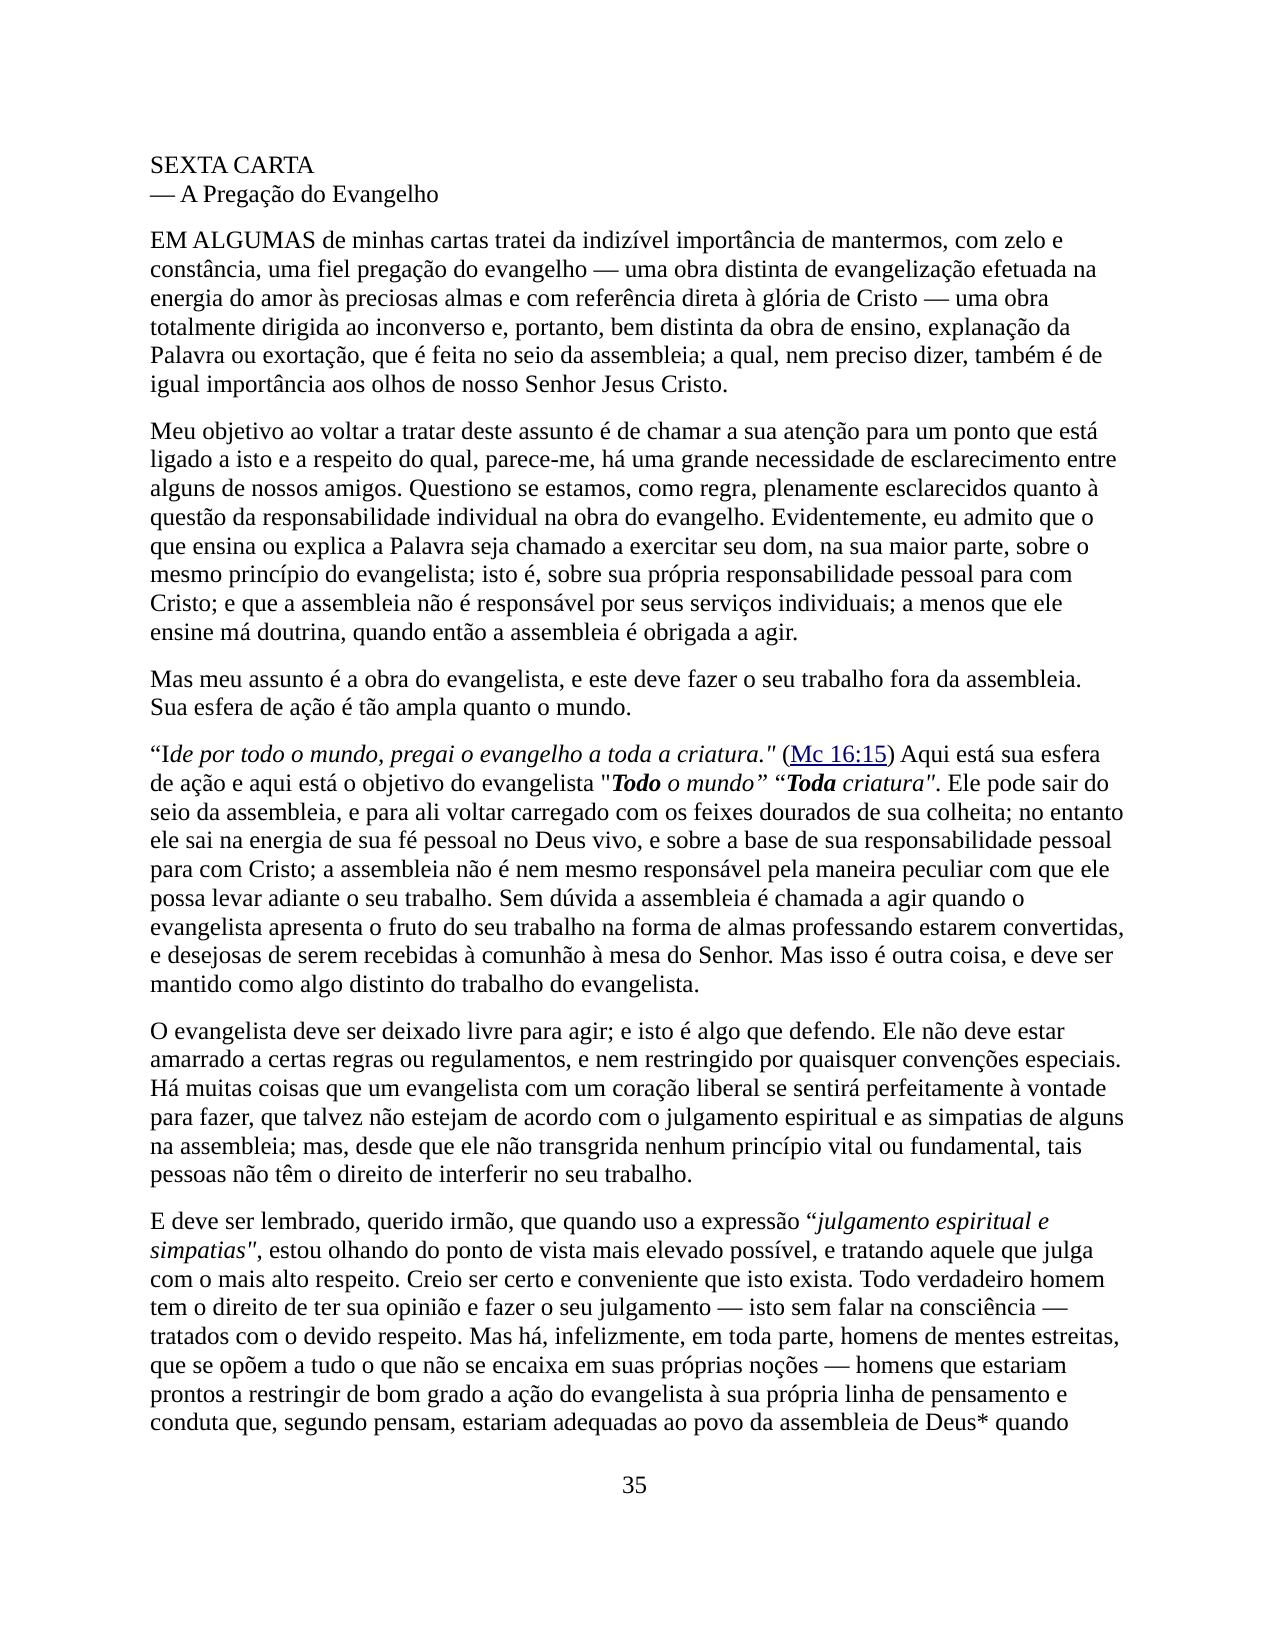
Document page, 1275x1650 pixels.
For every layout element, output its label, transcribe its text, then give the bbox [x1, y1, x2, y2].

text O evangelista deve ser deixado livre para agir; e isto é algo que defendo. Ele não deve estar amarrado a certas regras ou regulamentos, e nem restringido por quaisquer convenções especiais. Há muitas coisas que um evangelista com um coração liberal se sentirá perfeitamente à vontade para fazer, que talvez não estejam de acordo com o julgamento espiritual e as simpatias de alguns na assembleia; mas, desde que ele não transgrida nenhum princípio vital ou fundamental, tais pessoas não têm o direito de interferir no seu trabalho. [150, 1016, 1125, 1188]
text “Ide por todo o mundo, pregai o evangelho a toda a criatura." (Mc 16:15) Aqui está sua esfera de ação e aqui está o objetivo do evangelista "Todo o mundo” “Toda criatura". Ele pode sair do seio da assembleia, e para ali voltar carregado com os feixes dourados de sua colheita; no entanto ele sai na energia de sua fé pessoal no Deus vivo, e sobre a base de sua responsabilidade pessoal para com Cristo; a assembleia não é nem mesmo responsável pela maneira peculiar com que ele possa levar adiante o seu trabalho. Sem dúvida a assembleia é chamada a agir quando o evangelista apresenta o fruto do seu trabalho na forma de almas professando estarem convertidas, e desejosas de serem recebidas à comunhão à mesa do Senhor. Mas isso é outra coisa, e deve ser mantido como algo distinto do trabalho do evangelista. [150, 739, 1125, 998]
text E deve ser lembrado, querido irmão, que quando uso a expressão “julgamento espiritual e simpatias", estou olhando do ponto de vista mais elevado possível, e tratando aquele que julga com o mais alto respeito. Creio ser certo e conveniente que isto exista. Todo verdadeiro homem tem o direito de ter sua opinião e fazer o seu julgamento — isto sem falar na consciência — tratados com o devido respeito. Mas há, infelizmente, em toda parte, homens de mentes estreitas, que se opõem a tudo o que não se encaixa em suas próprias noções — homens que estariam prontos a restringir de bom grado a ação do evangelista à sua própria linha de pensamento e conduta que, segundo pensam, estariam adequadas ao povo da assembleia de Deus* quando [150, 1206, 1125, 1436]
text SEXTA CARTA — A Pregação do Evangelho [150, 150, 1125, 207]
text EM ALGUMAS de minhas cartas tratei da indizível importância de mantermos, com zelo e constância, uma fiel pregação do evangelho — uma obra distinta de evangelização efetuada na energia do amor às preciosas almas e com referência direta à glória de Cristo — uma obra totalmente dirigida ao inconverso e, portanto, bem distinta da obra de ensino, explanação da Palavra ou exortação, que é feita no seio da assembleia; a qual, nem preciso dizer, também é de igual importância aos olhos de nosso Senhor Jesus Cristo. [150, 225, 1125, 398]
text Meu objetivo ao voltar a tratar deste assunto é de chamar a sua atenção para um ponto que está ligado a isto e a respeito do qual, parece-me, há uma grande necessidade de esclarecimento entre alguns de nossos amigos. Questiono se estamos, como regra, plenamente esclarecidos quanto à questão da responsabilidade individual na obra do evangelho. Evidentemente, eu admito que o que ensina ou explica a Palavra seja chamado a exercitar seu dom, na sua maior parte, sobre o mesmo princípio do evangelista; isto é, sobre sua própria responsabilidade pessoal para com Cristo; e que a assembleia não é responsável por seus serviços individuais; a menos que ele ensine má doutrina, quando então a assembleia é obrigada a agir. [150, 416, 1125, 646]
text Mas meu assunto é a obra do evangelista, e este deve fazer o seu trabalho fora da assembleia. Sua esfera de ação é tão ampla quanto o mundo. [150, 664, 1125, 721]
